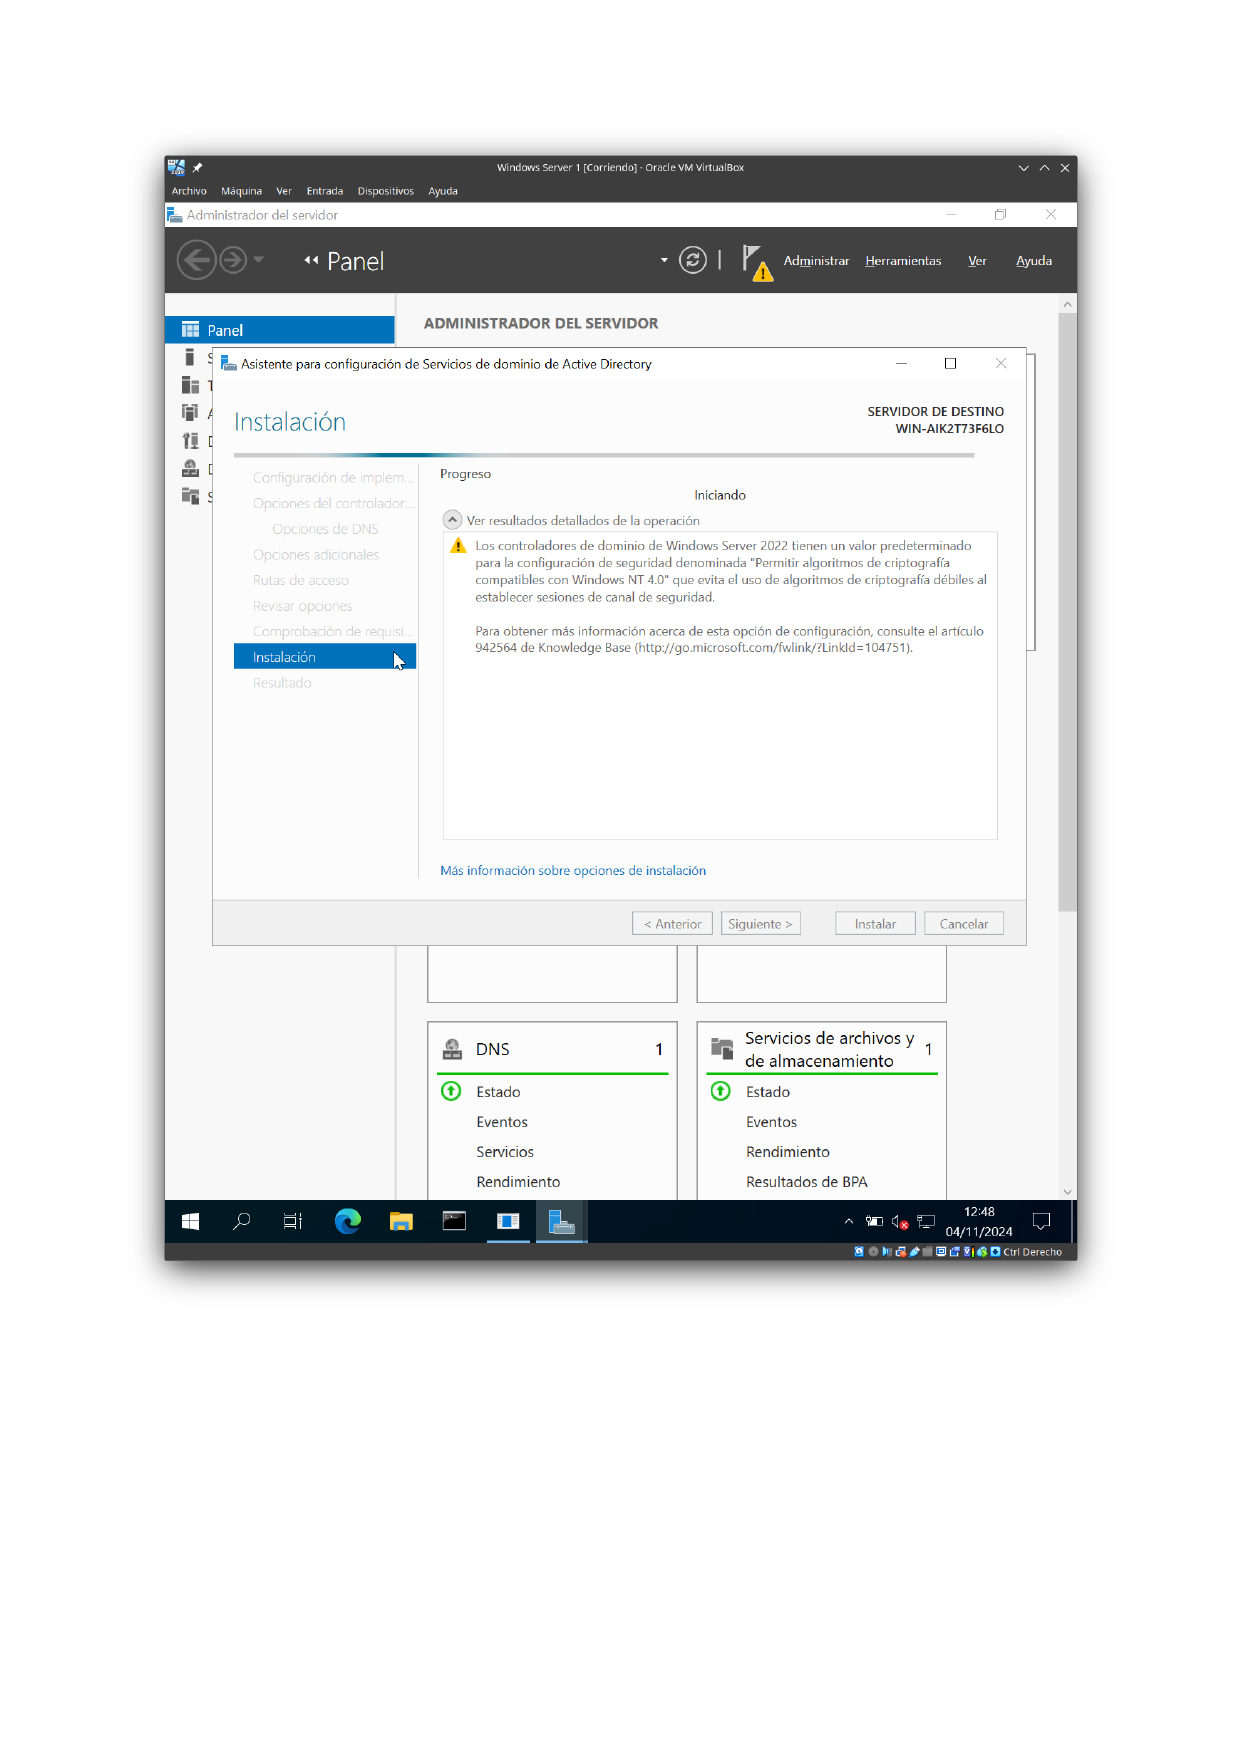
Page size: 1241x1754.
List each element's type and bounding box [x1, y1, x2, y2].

picture [118, 118, 1123, 1315]
